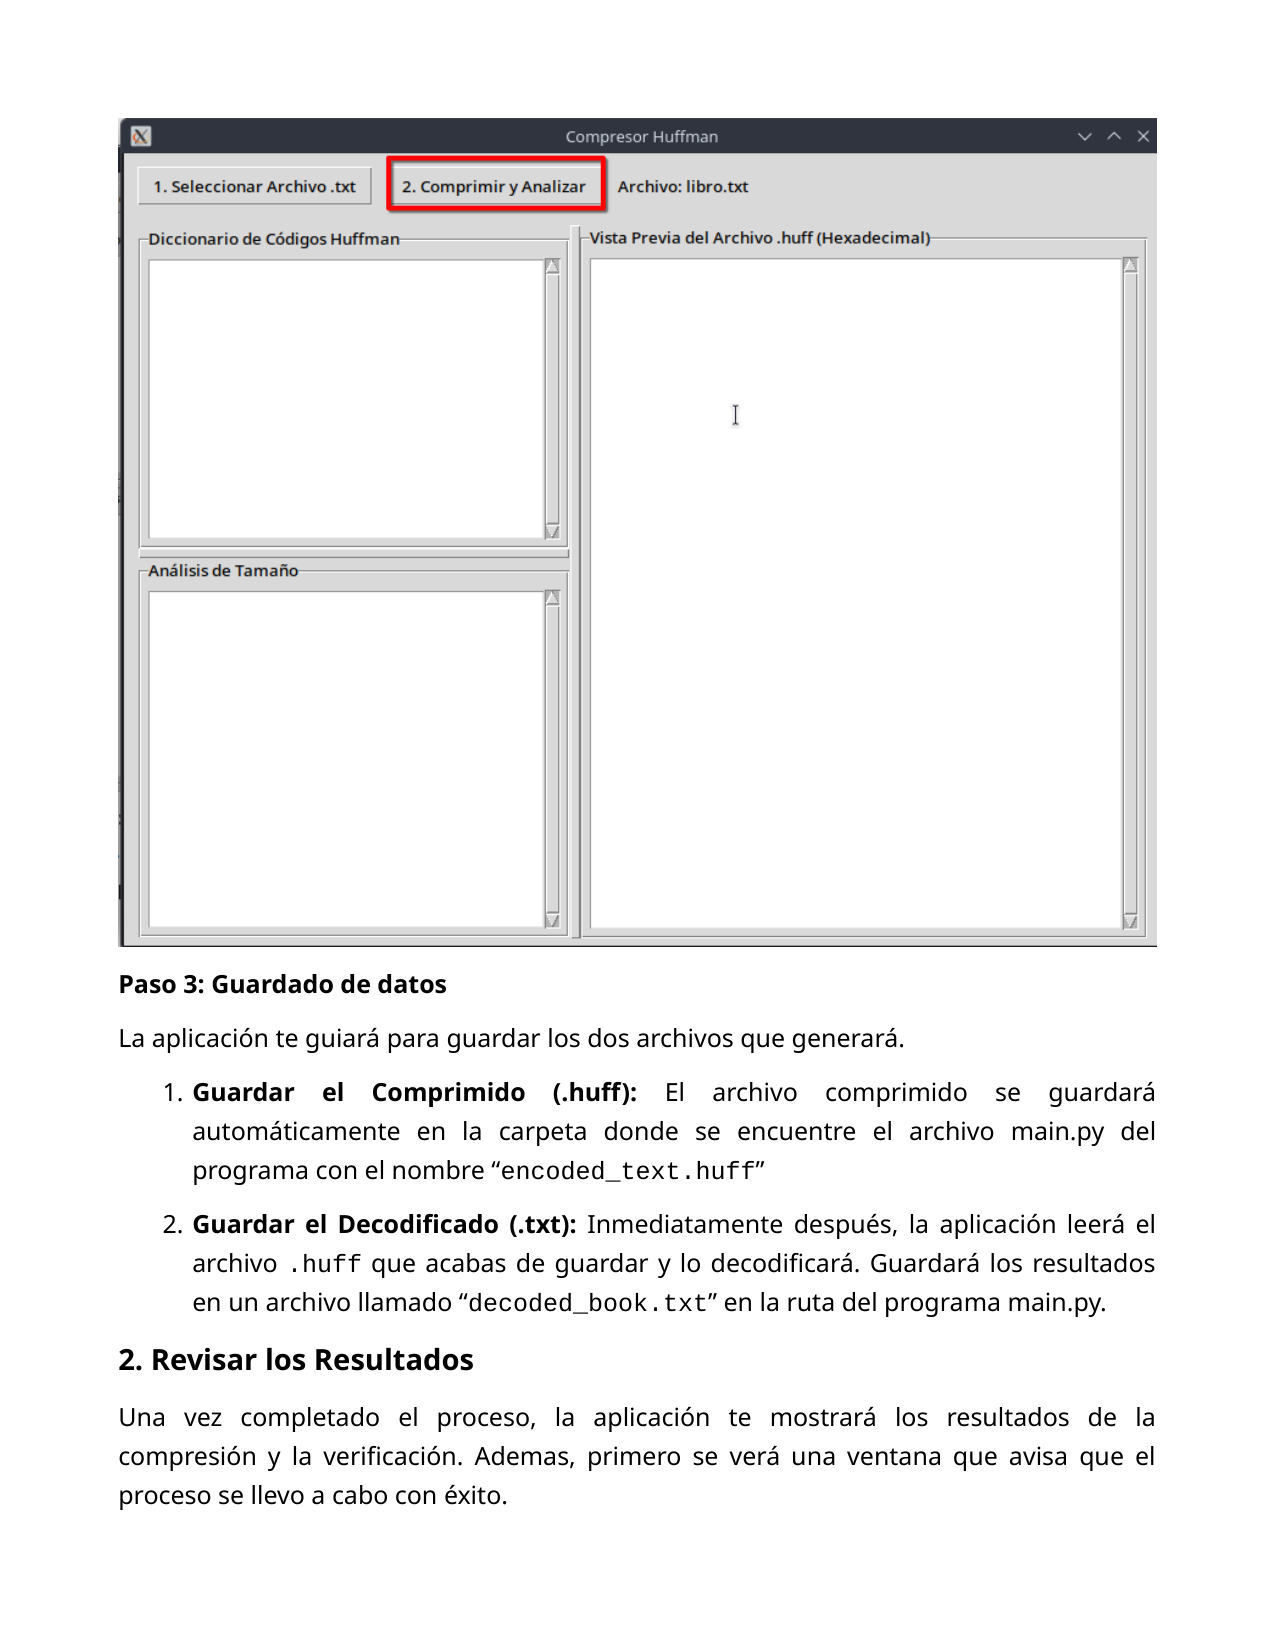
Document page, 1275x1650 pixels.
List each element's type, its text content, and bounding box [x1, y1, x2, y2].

text La aplicación te guiará para guardar los dos archivos que generará. [118, 1021, 1157, 1054]
picture [118, 118, 1157, 947]
list Guardar el Decodificado (.txt): Inmediatamente después, la aplicación leerá el archivo .huff que acabas de guardar y lo decodificará. Guardará los resultados en un archivo llamado “decoded_book.txt” en la ruta del programa main.py. [162, 1207, 1157, 1319]
list Guardar el Comprimido (.huff): El archivo comprimido se guardará automáticamente en la carpeta donde se encuentre el archivo main.py del programa con el nombre “encoded_text.huff” [162, 1074, 1157, 1187]
subtitle 2. Revisar los Resultados [118, 1339, 1157, 1379]
text Una vez completado el proceso, la aplicación te mostrará los resultados de la compresión y la verificación. Ademas, primero se verá una ventana que avisa que el proceso se llevo a cabo con éxito. [118, 1399, 1157, 1512]
subtitle Paso 3: Guardado de datos [118, 967, 1157, 1001]
